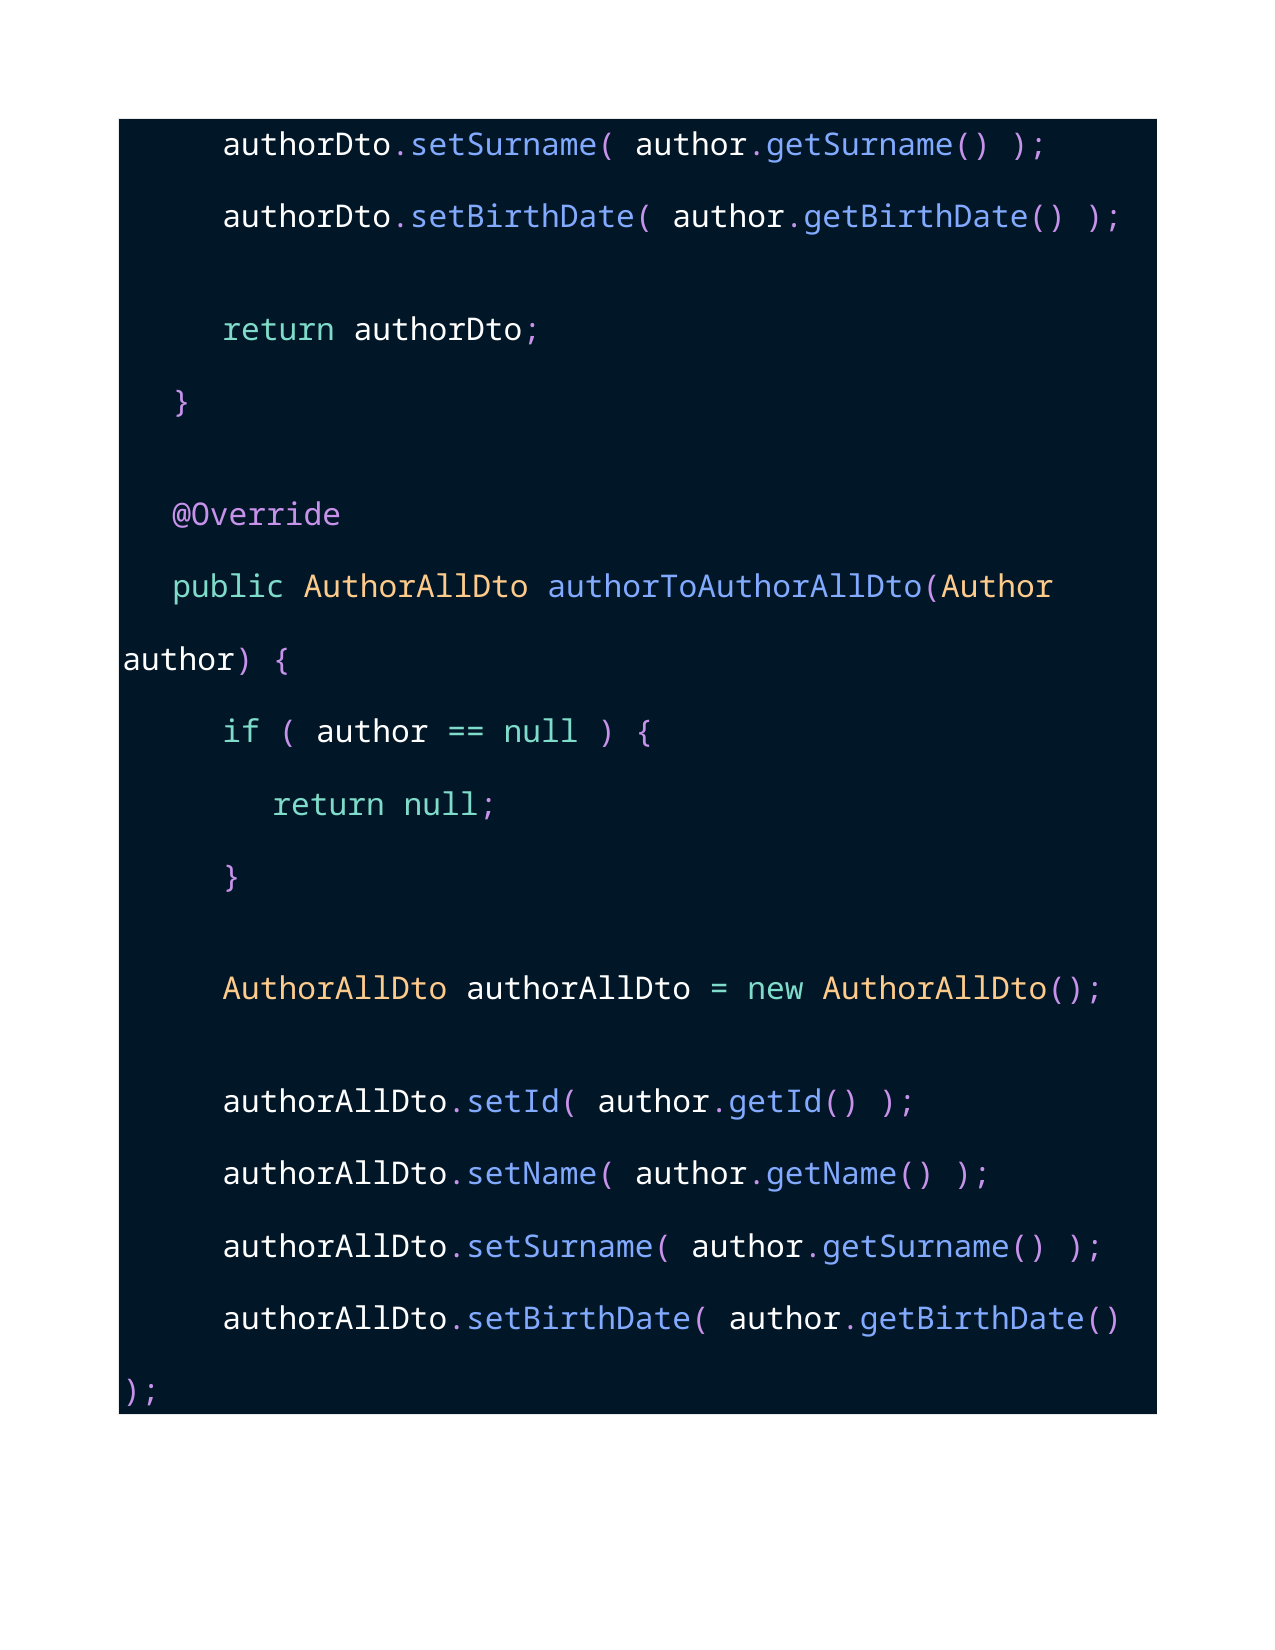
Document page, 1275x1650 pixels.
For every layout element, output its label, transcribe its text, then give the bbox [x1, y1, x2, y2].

text AuthorAllDto authorAllDto = new AuthorAllDto(); [119, 962, 1157, 1009]
text if ( author == null ) { [119, 705, 1157, 752]
text authorDto.setSurname( author.getSurname() ); [119, 119, 1157, 165]
text authorAllDto.setBirthDate( author.getBirthDate() ); [119, 1292, 1157, 1414]
text } [119, 375, 1157, 422]
text authorAllDto.setSurname( author.getSurname() ); [119, 1220, 1157, 1266]
text return null; [119, 777, 1157, 824]
text public AuthorAllDto authorToAuthorAllDto(Author author) { [119, 560, 1157, 679]
text return authorDto; [119, 303, 1157, 349]
text authorAllDto.setId( author.getId() ); [119, 1075, 1157, 1121]
text @Override [119, 488, 1157, 534]
text } [119, 850, 1157, 896]
text authorDto.setBirthDate( author.getBirthDate() ); [119, 191, 1157, 237]
text authorAllDto.setName( author.getName() ); [119, 1147, 1157, 1194]
